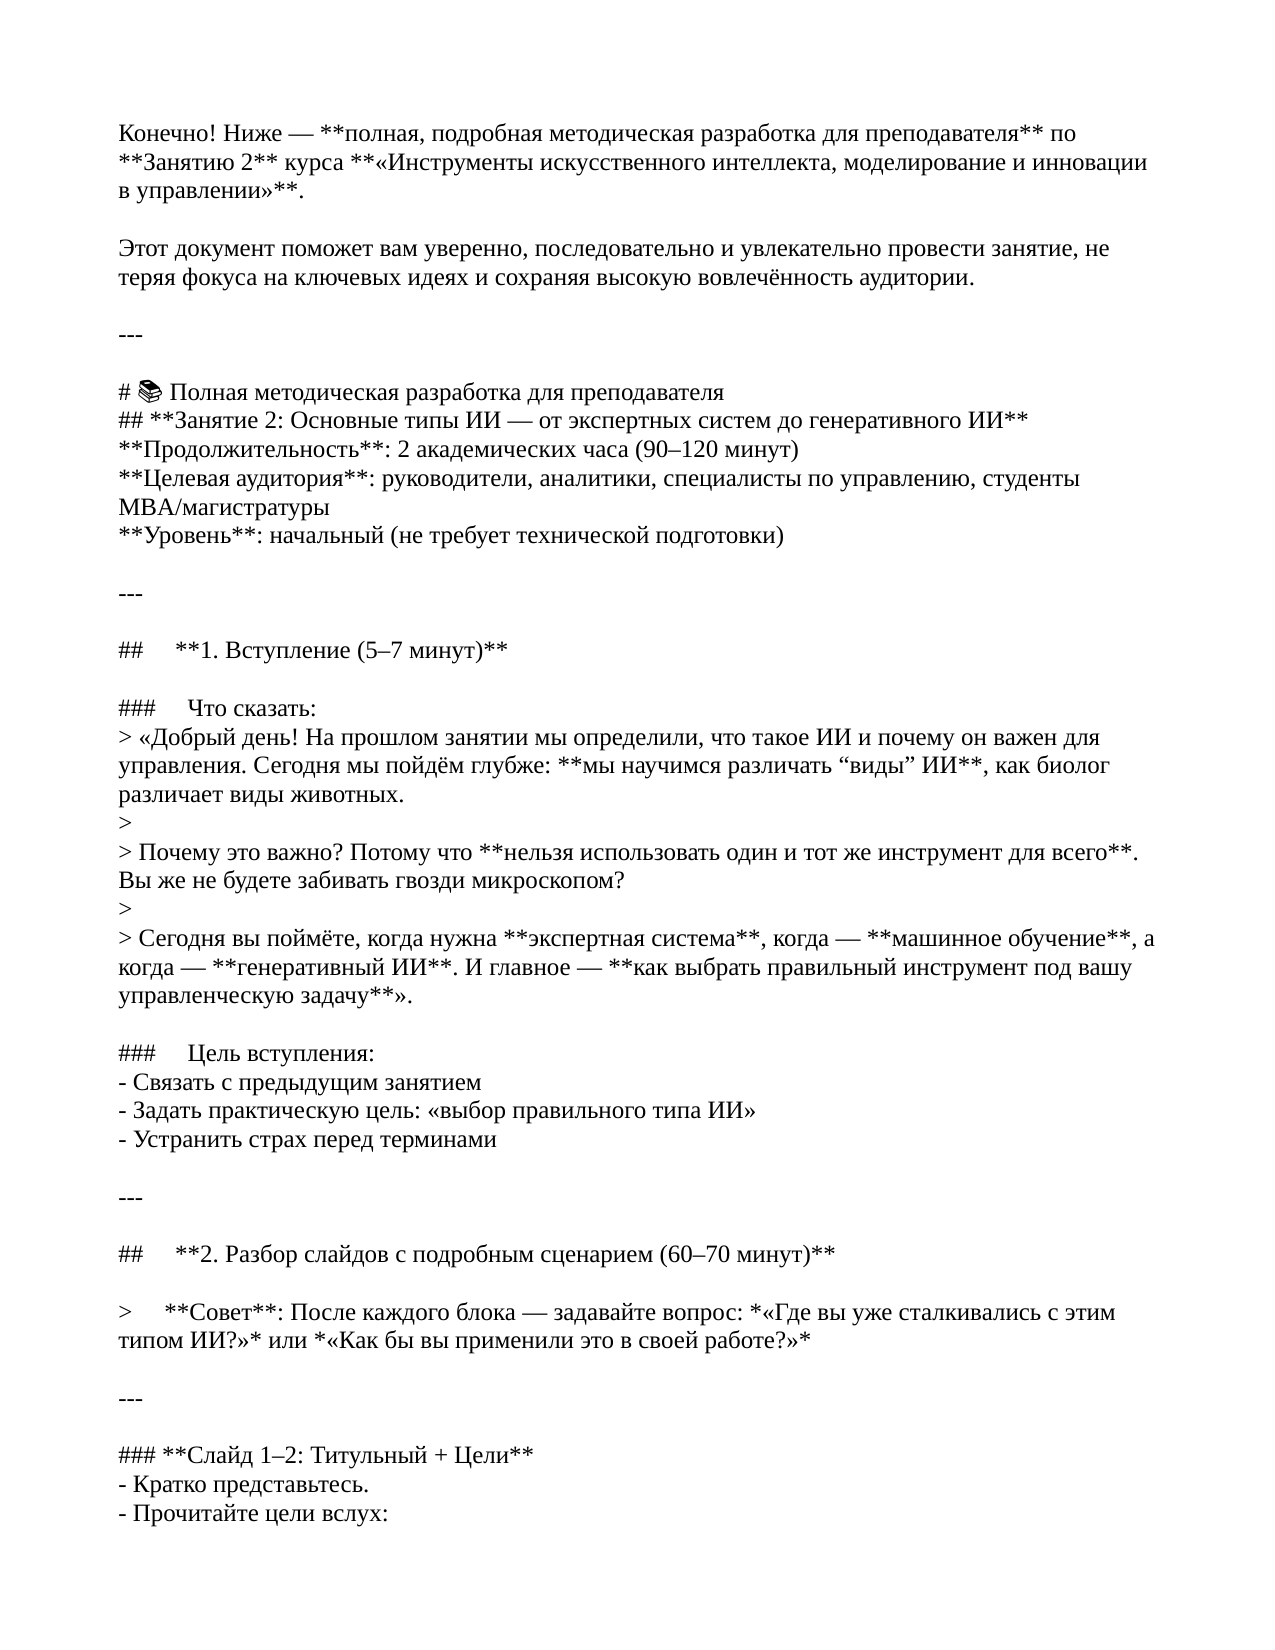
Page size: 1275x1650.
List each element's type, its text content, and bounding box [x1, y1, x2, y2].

text > «Добрый день! На прошлом занятии мы определили, что такое ИИ и почему он важен для управления. Сегодня мы пойдём глубже: **мы научимся различать “виды” ИИ**, как биолог различает виды животных. [118, 722, 1157, 808]
text ## 🔷 **1. Вступление (5–7 минут)** [118, 636, 1157, 664]
text ### 🎤 Что сказать: [118, 693, 1157, 722]
text ## **Занятие 2: Основные типы ИИ — от экспертных систем до генеративного ИИ** [118, 406, 1157, 434]
text - Устранить страх перед терминами [118, 1124, 1157, 1153]
text --- [118, 1383, 1157, 1412]
text **Целевая аудитория**: руководители, аналитики, специалисты по управлению, студенты MBA/магистратуры [118, 463, 1157, 521]
text > [118, 894, 1157, 923]
text Конечно! Ниже — **полная, подробная методическая разработка для преподавателя** по **Занятию 2** курса **«Инструменты искусственного интеллекта, моделирование и инновации в управлении»**. [118, 118, 1157, 204]
text > 💡 **Совет**: После каждого блока — задавайте вопрос: *«Где вы уже сталкивались с этим типом ИИ?»* или *«Как бы вы применили это в своей работе?»* [118, 1297, 1157, 1354]
text Этот документ поможет вам уверенно, последовательно и увлекательно провести занятие, не теряя фокуса на ключевых идеях и сохраняя высокую вовлечённость аудитории. [118, 233, 1157, 291]
text - Задать практическую цель: «выбор правильного типа ИИ» [118, 1096, 1157, 1124]
text > Почему это важно? Потому что **нельзя использовать один и тот же инструмент для всего**. Вы же не будете забивать гвозди микроскопом? [118, 837, 1157, 894]
text > Сегодня вы поймёте, когда нужна **экспертная система**, когда — **машинное обучение**, а когда — **генеративный ИИ**. И главное — **как выбрать правильный инструмент под вашу управленческую задачу**». [118, 923, 1157, 1009]
text # 📚 Полная методическая разработка для преподавателя [118, 377, 1157, 406]
text ### 📌 Цель вступления: [118, 1038, 1157, 1067]
text --- [118, 319, 1157, 348]
text --- [118, 1182, 1157, 1211]
text ### **Слайд 1–2: Титульный + Цели** [118, 1441, 1157, 1469]
text --- [118, 578, 1157, 607]
text - Прочитайте цели вслух: [118, 1498, 1157, 1527]
text ## 🔷 **2. Разбор слайдов с подробным сценарием (60–70 минут)** [118, 1239, 1157, 1268]
text **Уровень**: начальный (не требует технической подготовки) [118, 521, 1157, 549]
text > [118, 808, 1157, 837]
text **Продолжительность**: 2 академических часа (90–120 минут) [118, 434, 1157, 463]
text - Кратко представьтесь. [118, 1469, 1157, 1498]
text - Связать с предыдущим занятием [118, 1067, 1157, 1096]
